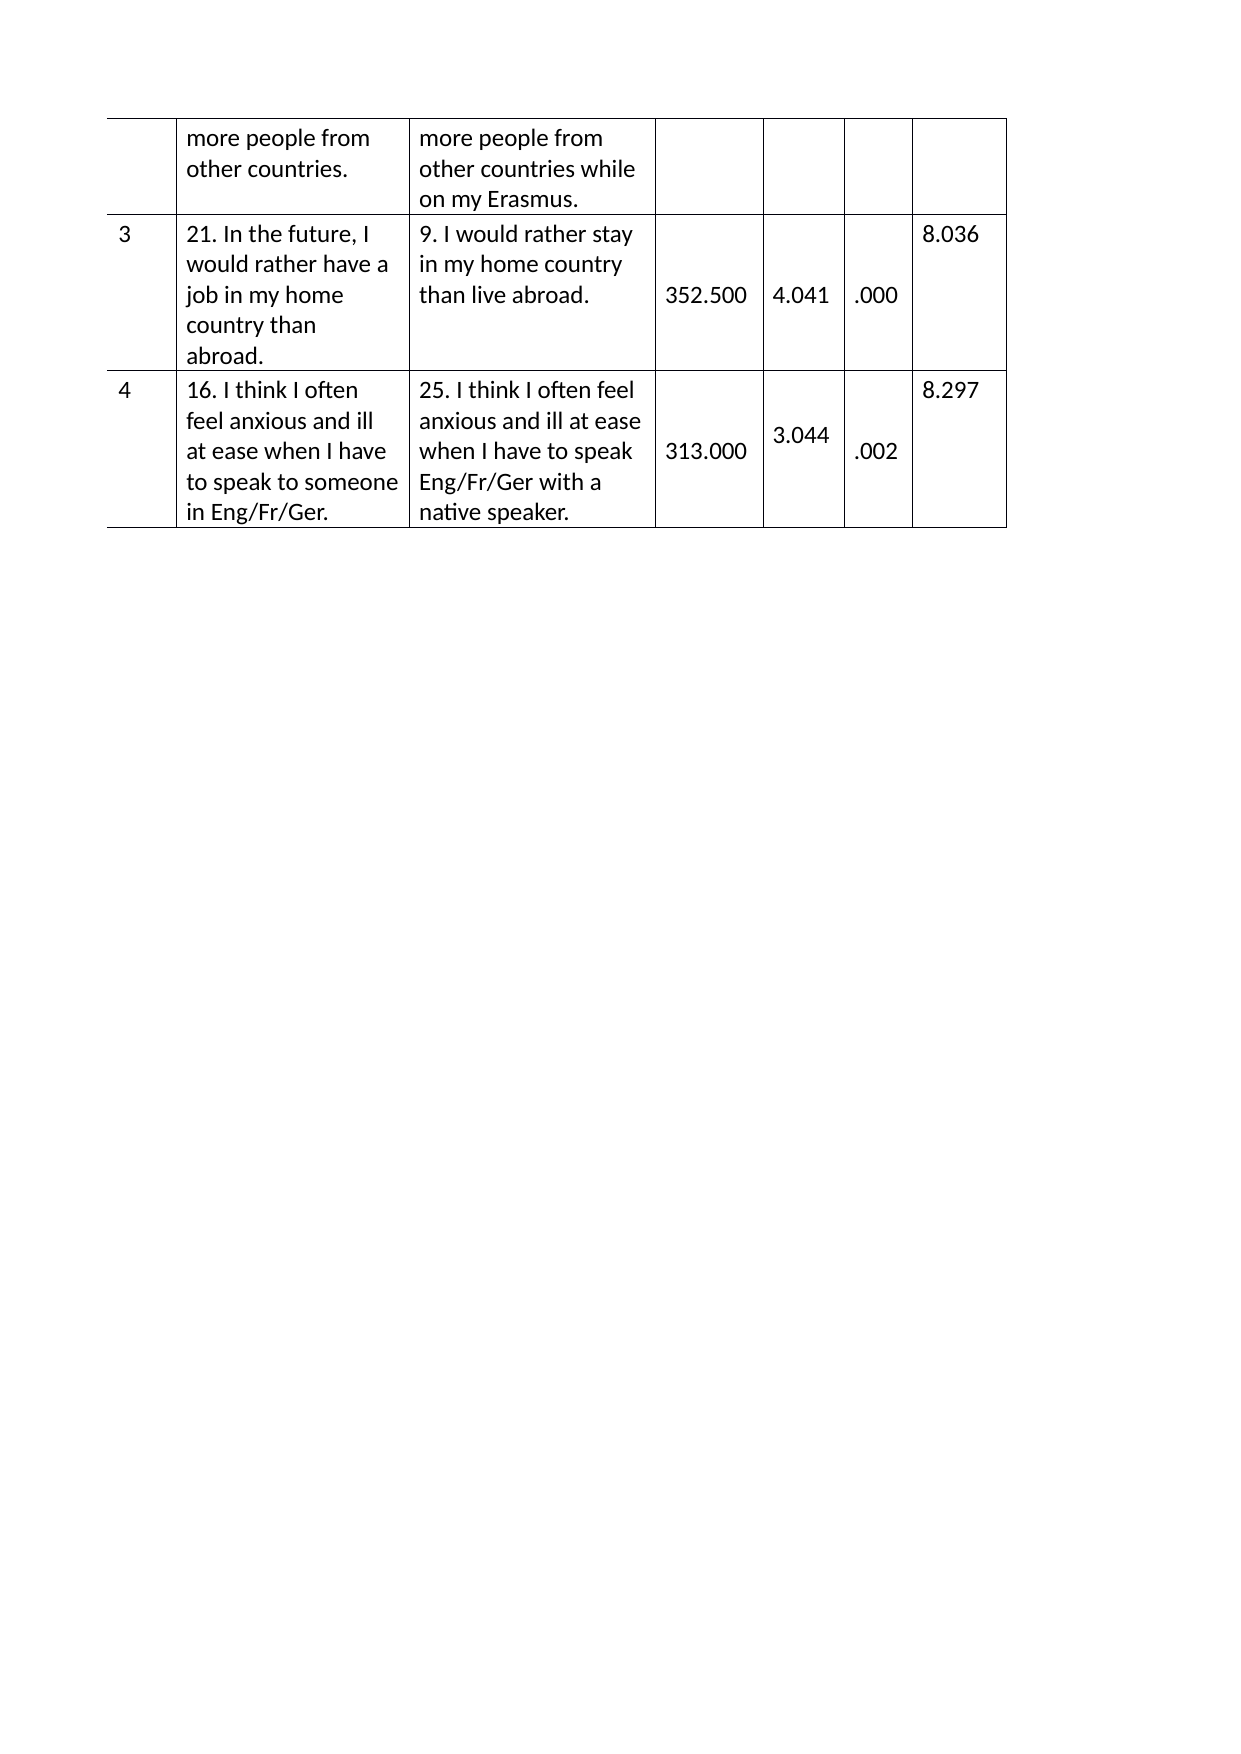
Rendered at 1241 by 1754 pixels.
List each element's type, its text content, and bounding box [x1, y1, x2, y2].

table_cell [764, 119, 844, 214]
table_cell .000 [845, 215, 912, 370]
table_cell 352.500 [656, 215, 763, 370]
table_cell 4.041 [764, 215, 844, 370]
table_cell 9. I would rather stay in my home country than live abroad. [410, 215, 655, 370]
table_cell 16. I think I often feel anxious and ill at ease when I have to speak to someone in Eng/Fr/Ger. [177, 371, 409, 527]
table_cell [107, 119, 176, 214]
table_cell 8.297 [913, 371, 1006, 527]
table_cell 25. I think I often feel anxious and ill at ease when I have to speak Eng/Fr/Ger with a native speaker. [410, 371, 655, 527]
table_cell 3.044 [764, 371, 844, 527]
table_cell 21. In the future, I would rather have a job in my home country than abroad. [177, 215, 409, 370]
table_cell [913, 119, 1006, 214]
table_cell .002 [845, 371, 912, 527]
table_cell more people from other countries while on my Erasmus. [410, 119, 655, 214]
table_cell 3 [107, 215, 176, 370]
table_cell 4 [107, 371, 176, 527]
table_cell 8.036 [913, 215, 1006, 370]
table_cell [845, 119, 912, 214]
table_cell more people from other countries. [177, 119, 409, 214]
table_cell 313.000 [656, 371, 763, 527]
table_cell [656, 119, 763, 214]
